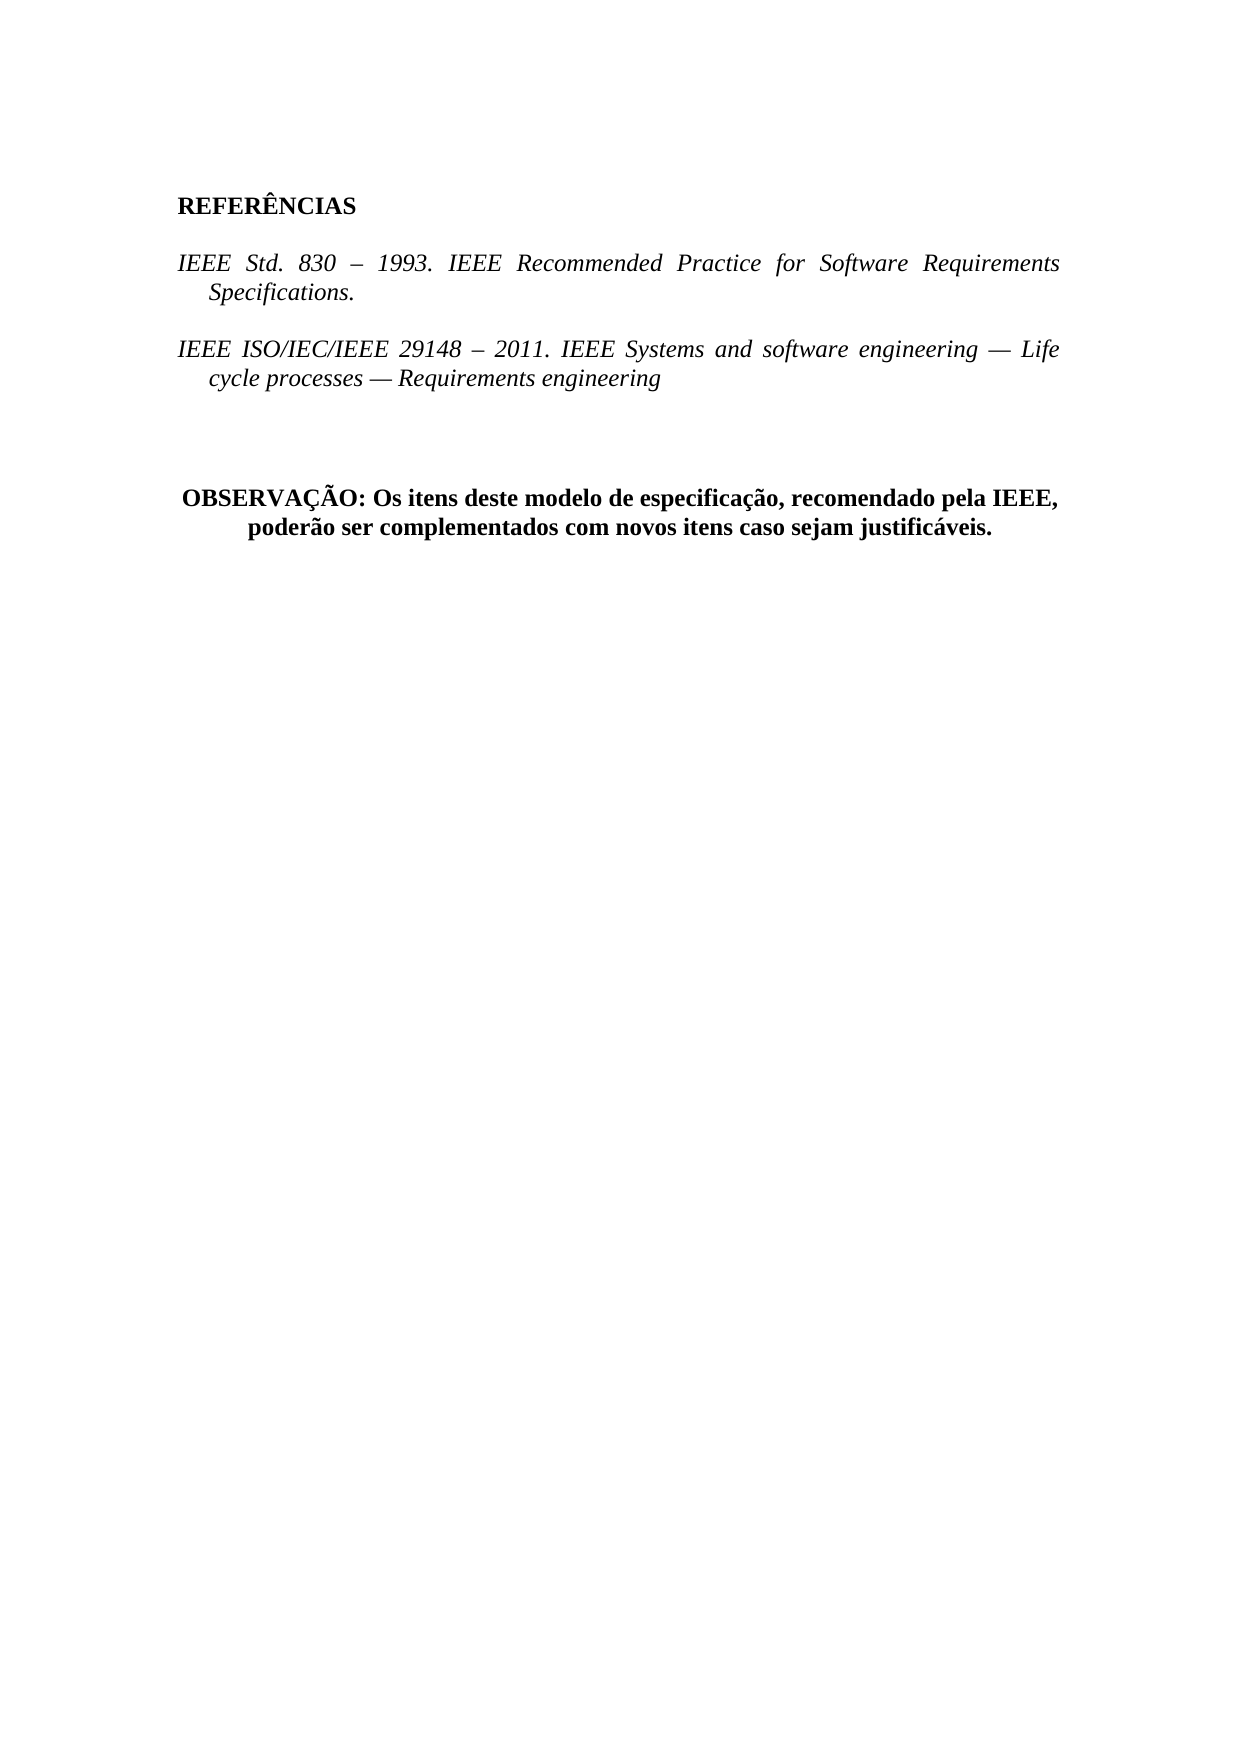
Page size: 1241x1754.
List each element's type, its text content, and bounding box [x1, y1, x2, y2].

text OBSERVAÇÃO: Os itens deste modelo de especificação, recomendado pela IEEE, poderão ser complementados com novos itens caso sejam justificáveis. [177, 483, 1063, 541]
title IEEE ISO/IEC/IEEE 29148 – 2011. IEEE Systems and software engineering — Life cycle processes — Requirements engineering [177, 334, 1063, 392]
title IEEE Std. 830 – 1993. IEEE Recommended Practice for Software Requirements Specifications. [177, 248, 1063, 306]
title REFERÊNCIAS [177, 191, 1063, 219]
